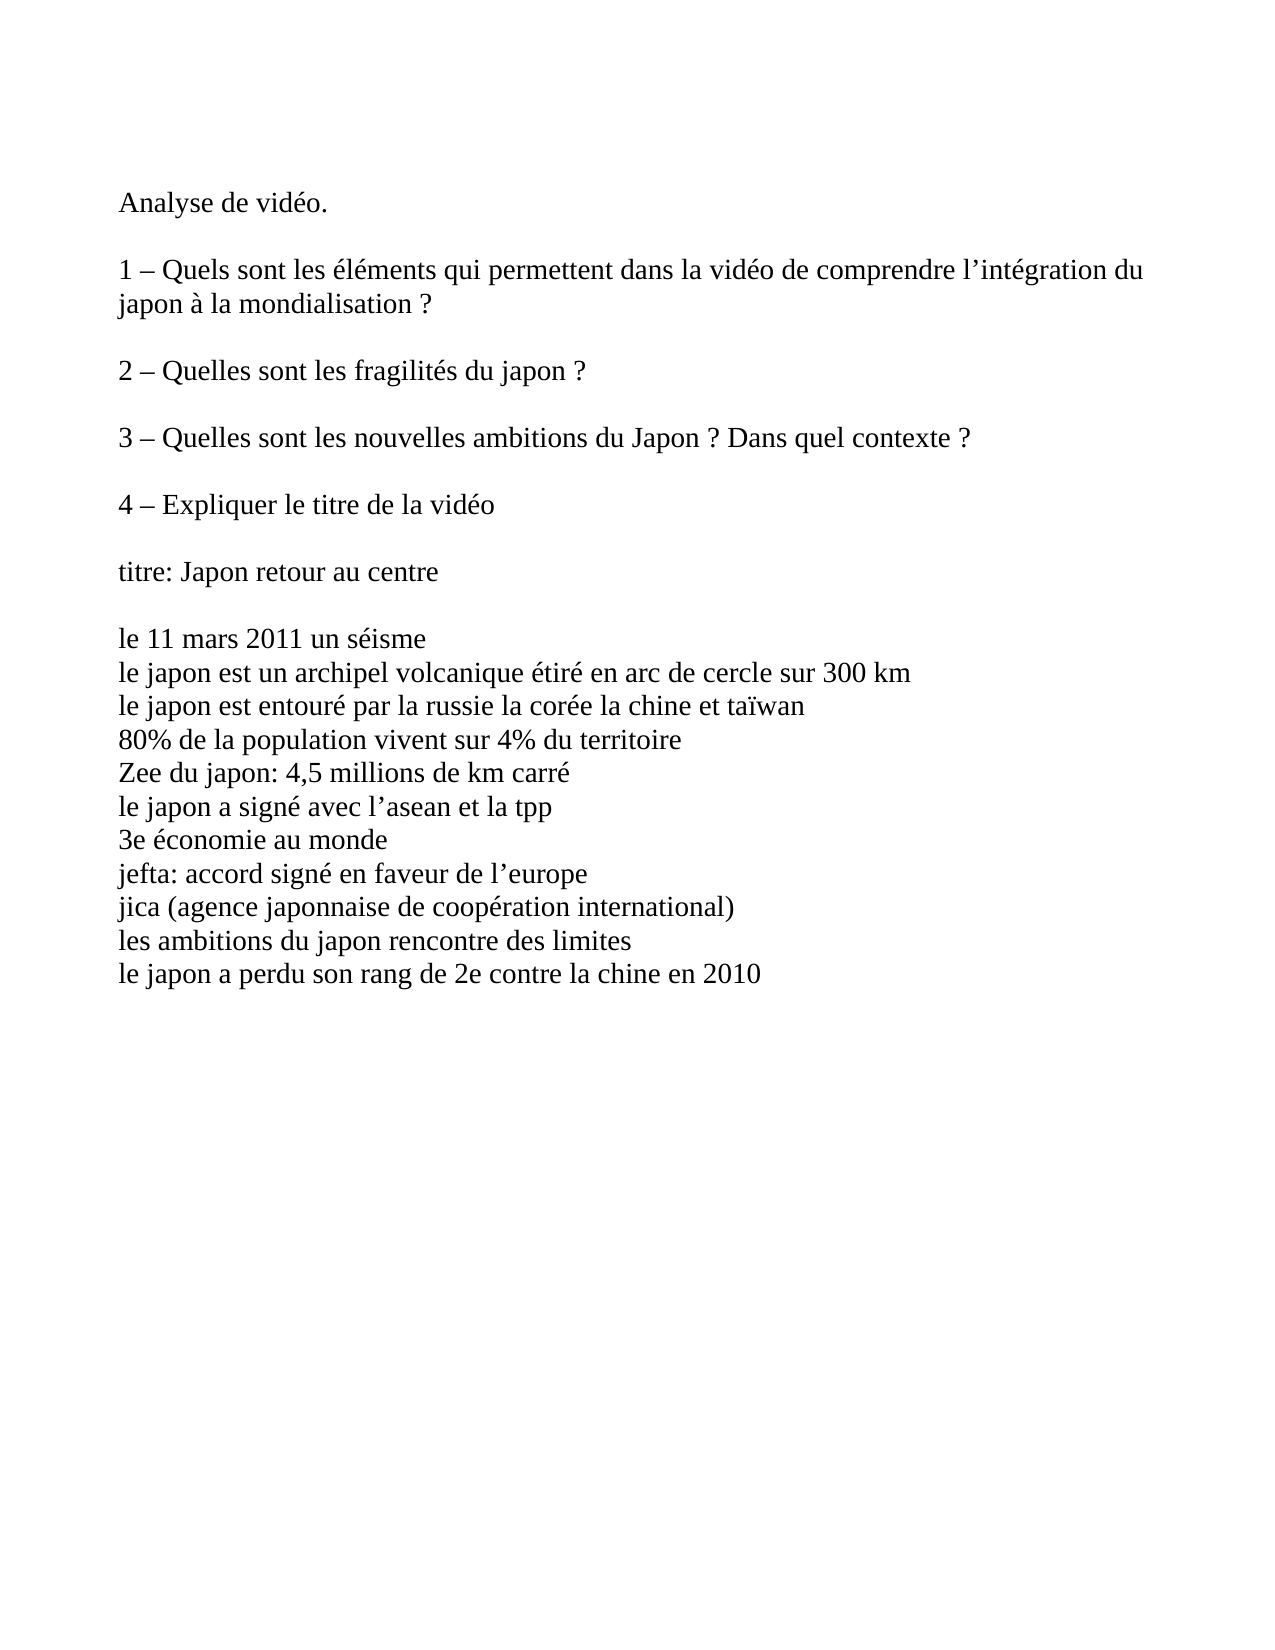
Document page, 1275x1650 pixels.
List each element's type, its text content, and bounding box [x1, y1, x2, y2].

text 80% de la population vivent sur 4% du territoire [118, 722, 1157, 755]
text 4 – Expliquer le titre de la vidéo [118, 487, 1157, 521]
text le 11 mars 2011 un séisme [118, 621, 1157, 655]
text 1 – Quels sont les éléments qui permettent dans la vidéo de comprendre l’intégration du japon à la mondialisation ? [118, 252, 1157, 319]
text les ambitions du japon rencontre des limites [118, 923, 1157, 957]
text Analyse de vidéo. [118, 185, 1157, 219]
text Zee du japon: 4,5 millions de km carré [118, 755, 1157, 789]
text jefta: accord signé en faveur de l’europe [118, 856, 1157, 889]
text 2 – Quelles sont les fragilités du japon ? [118, 353, 1157, 386]
text jica (agence japonnaise de coopération international) [118, 889, 1157, 923]
text titre: Japon retour au centre [118, 554, 1157, 588]
text le japon est un archipel volcanique étiré en arc de cercle sur 300 km [118, 655, 1157, 688]
text le japon est entouré par la russie la corée la chine et taïwan [118, 688, 1157, 722]
text le japon a perdu son rang de 2e contre la chine en 2010 [118, 957, 1157, 990]
text le japon a signé avec l’asean et la tpp [118, 789, 1157, 822]
text 3 – Quelles sont les nouvelles ambitions du Japon ? Dans quel contexte ? [118, 420, 1157, 453]
text 3e économie au monde [118, 822, 1157, 856]
